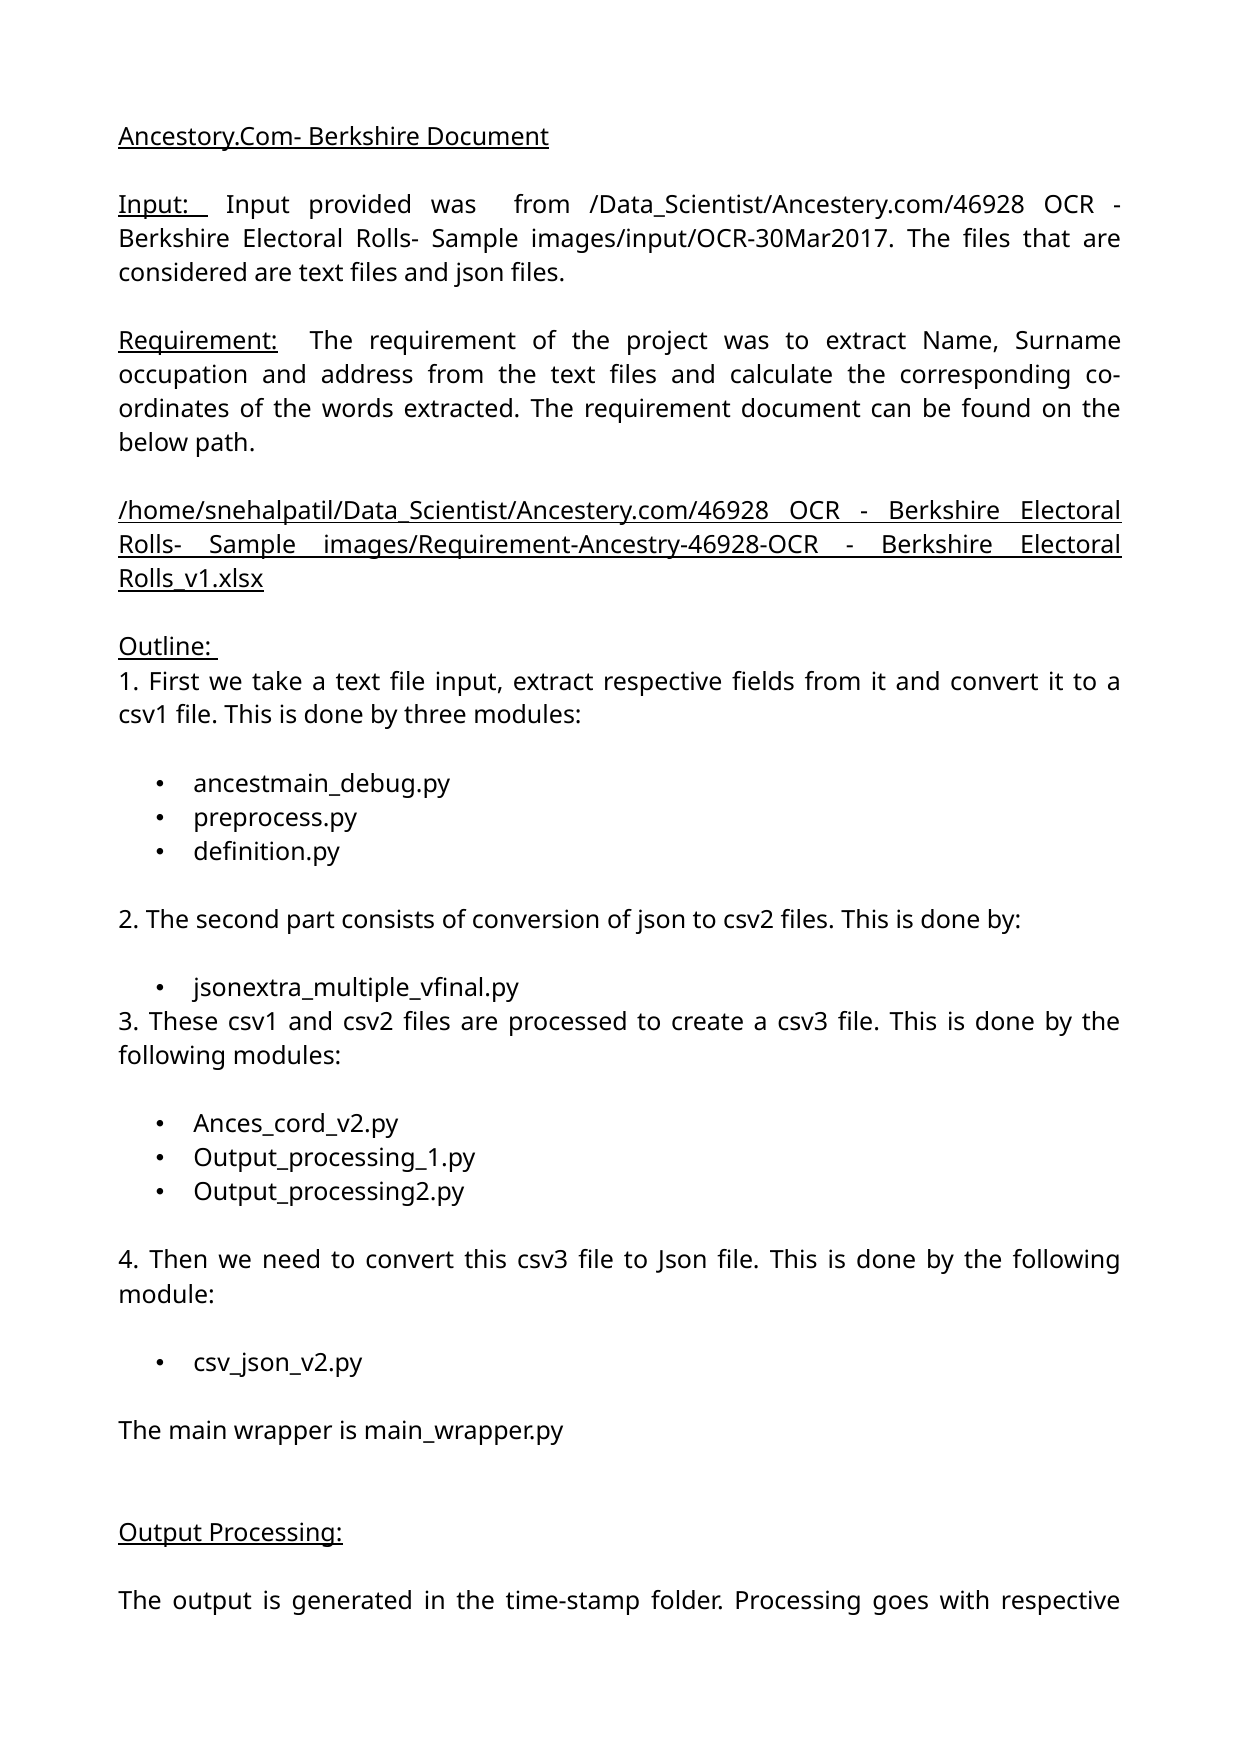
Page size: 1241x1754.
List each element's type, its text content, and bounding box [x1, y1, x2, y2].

list definition.py [156, 833, 1122, 867]
text Ancestory.Com- Berkshire Document [118, 118, 1122, 152]
text The output is generated in the time-stamp folder. Processing goes with respective [118, 1583, 1122, 1617]
text Input: Input provided was from /Data_Scientist/Ancestery.com/46928 OCR - Berkshire Electoral Rolls- Sample images/input/OCR-30Mar2017. The files that are considered are text files and json files. [118, 186, 1122, 288]
list preprocess.py [156, 799, 1122, 833]
list csv_json_v2.py [156, 1344, 1122, 1378]
text Rolls- Sample images/Requirement-Ancestry-46928-OCR - Berkshire Electoral [118, 523, 1122, 556]
text 3. These csv1 and csv2 files are processed to create a csv3 file. This is done by the following modules: [118, 1004, 1122, 1072]
text 1. First we take a text file input, extract respective fields from it and convert it to a csv1 file. This is done by three modules: [118, 663, 1122, 731]
text Outline: [118, 629, 1122, 663]
list jsonextra_multiple_vfinal.py [156, 970, 1122, 1004]
list Output_processing2.py [156, 1174, 1122, 1208]
text Output Processing: [118, 1515, 1122, 1549]
list Output_processing_1.py [156, 1140, 1122, 1174]
text 2. The second part consists of conversion of json to csv2 files. This is done by: [118, 902, 1122, 936]
text Rolls_v1.xlsx [118, 558, 1122, 595]
text The main wrapper is main_wrapper.py [118, 1412, 1122, 1447]
list ancestmain_debug.py [156, 765, 1122, 799]
text /home/snehalpatil/Data_Scientist/Ancestery.com/46928 OCR - Berkshire Electoral [118, 493, 1122, 522]
list Ances_cord_v2.py [156, 1106, 1122, 1140]
text 4. Then we need to convert this csv3 file to Json file. This is done by the following module: [118, 1242, 1122, 1310]
text Requirement: The requirement of the project was to extract Name, Surname occupation and address from the text files and calculate the corresponding co-ordinates of the words extracted. The requirement document can be found on the below path. [118, 322, 1122, 459]
